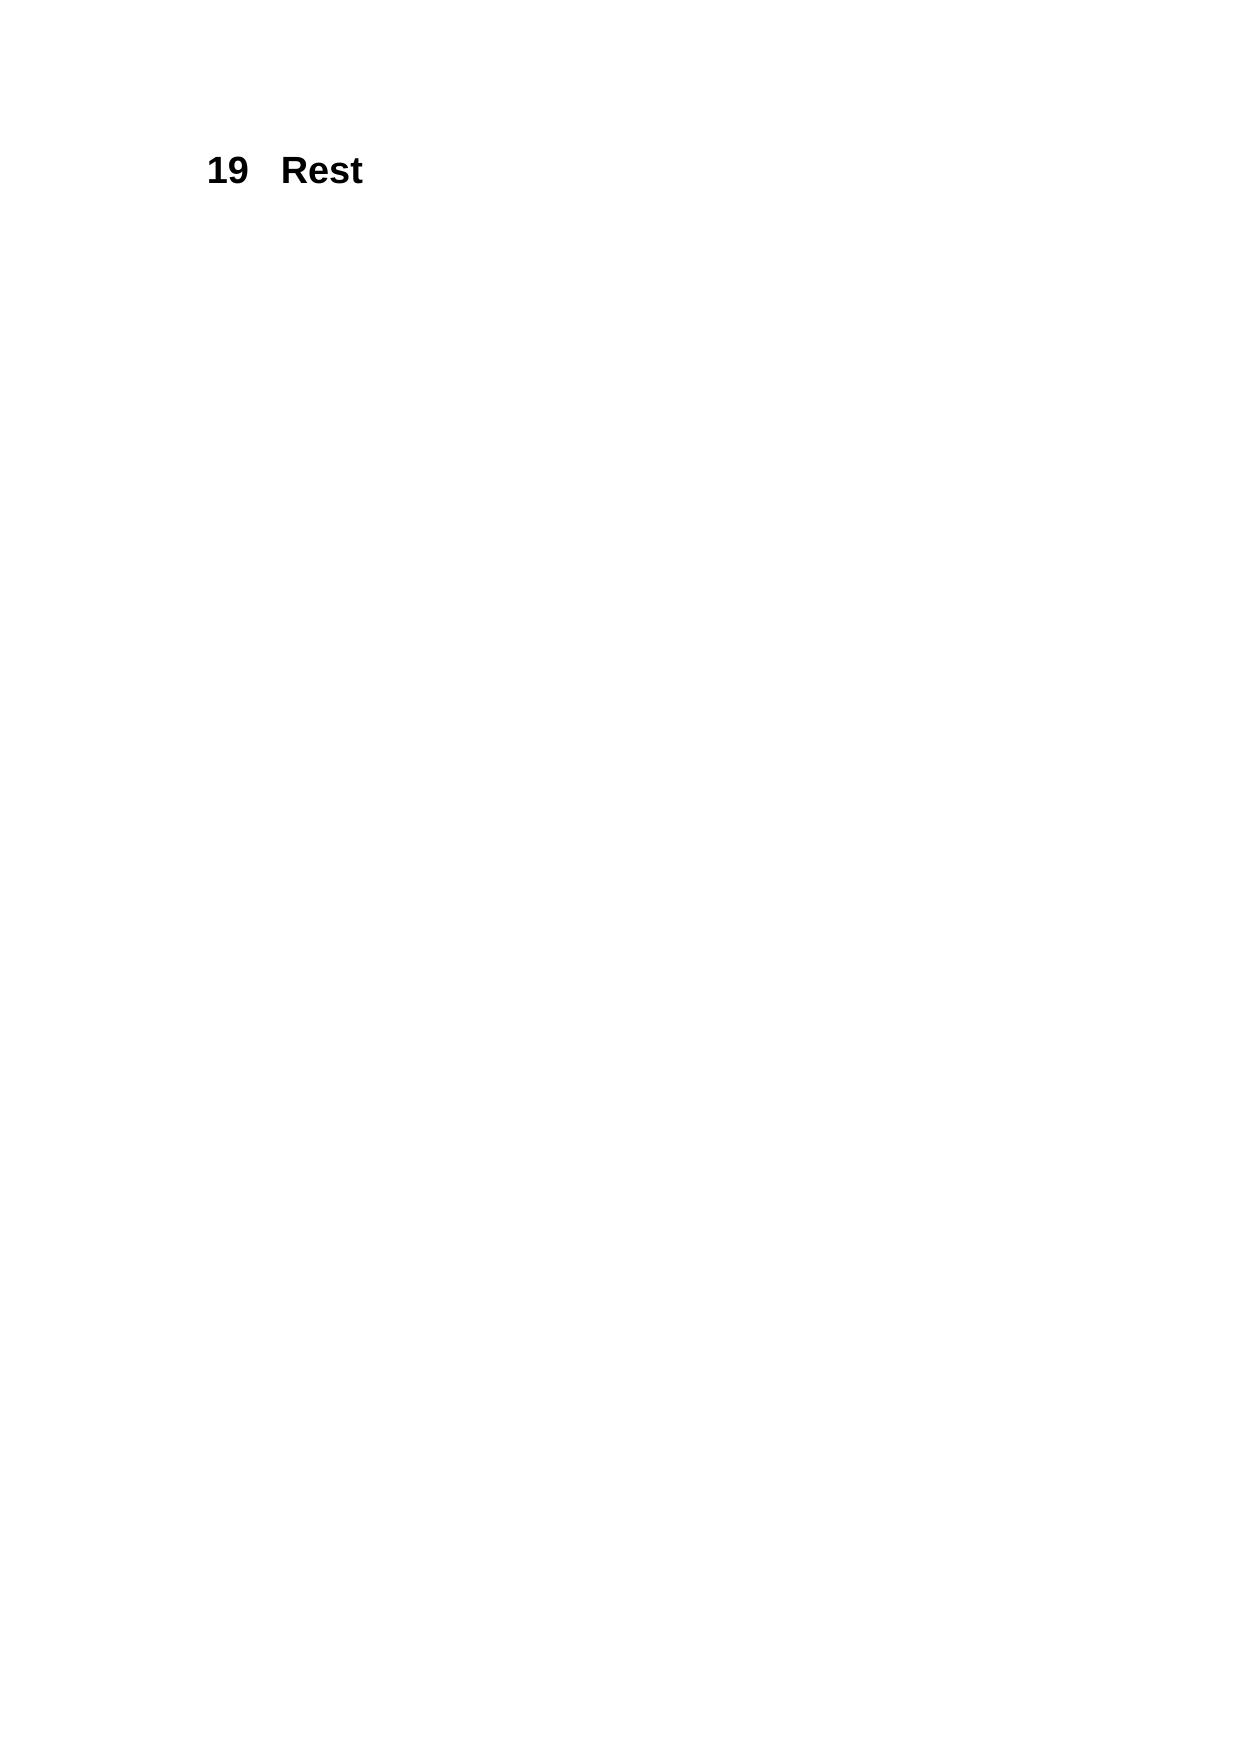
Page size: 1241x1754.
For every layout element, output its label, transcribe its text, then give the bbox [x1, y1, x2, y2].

subtitle Rest [207, 148, 1122, 191]
